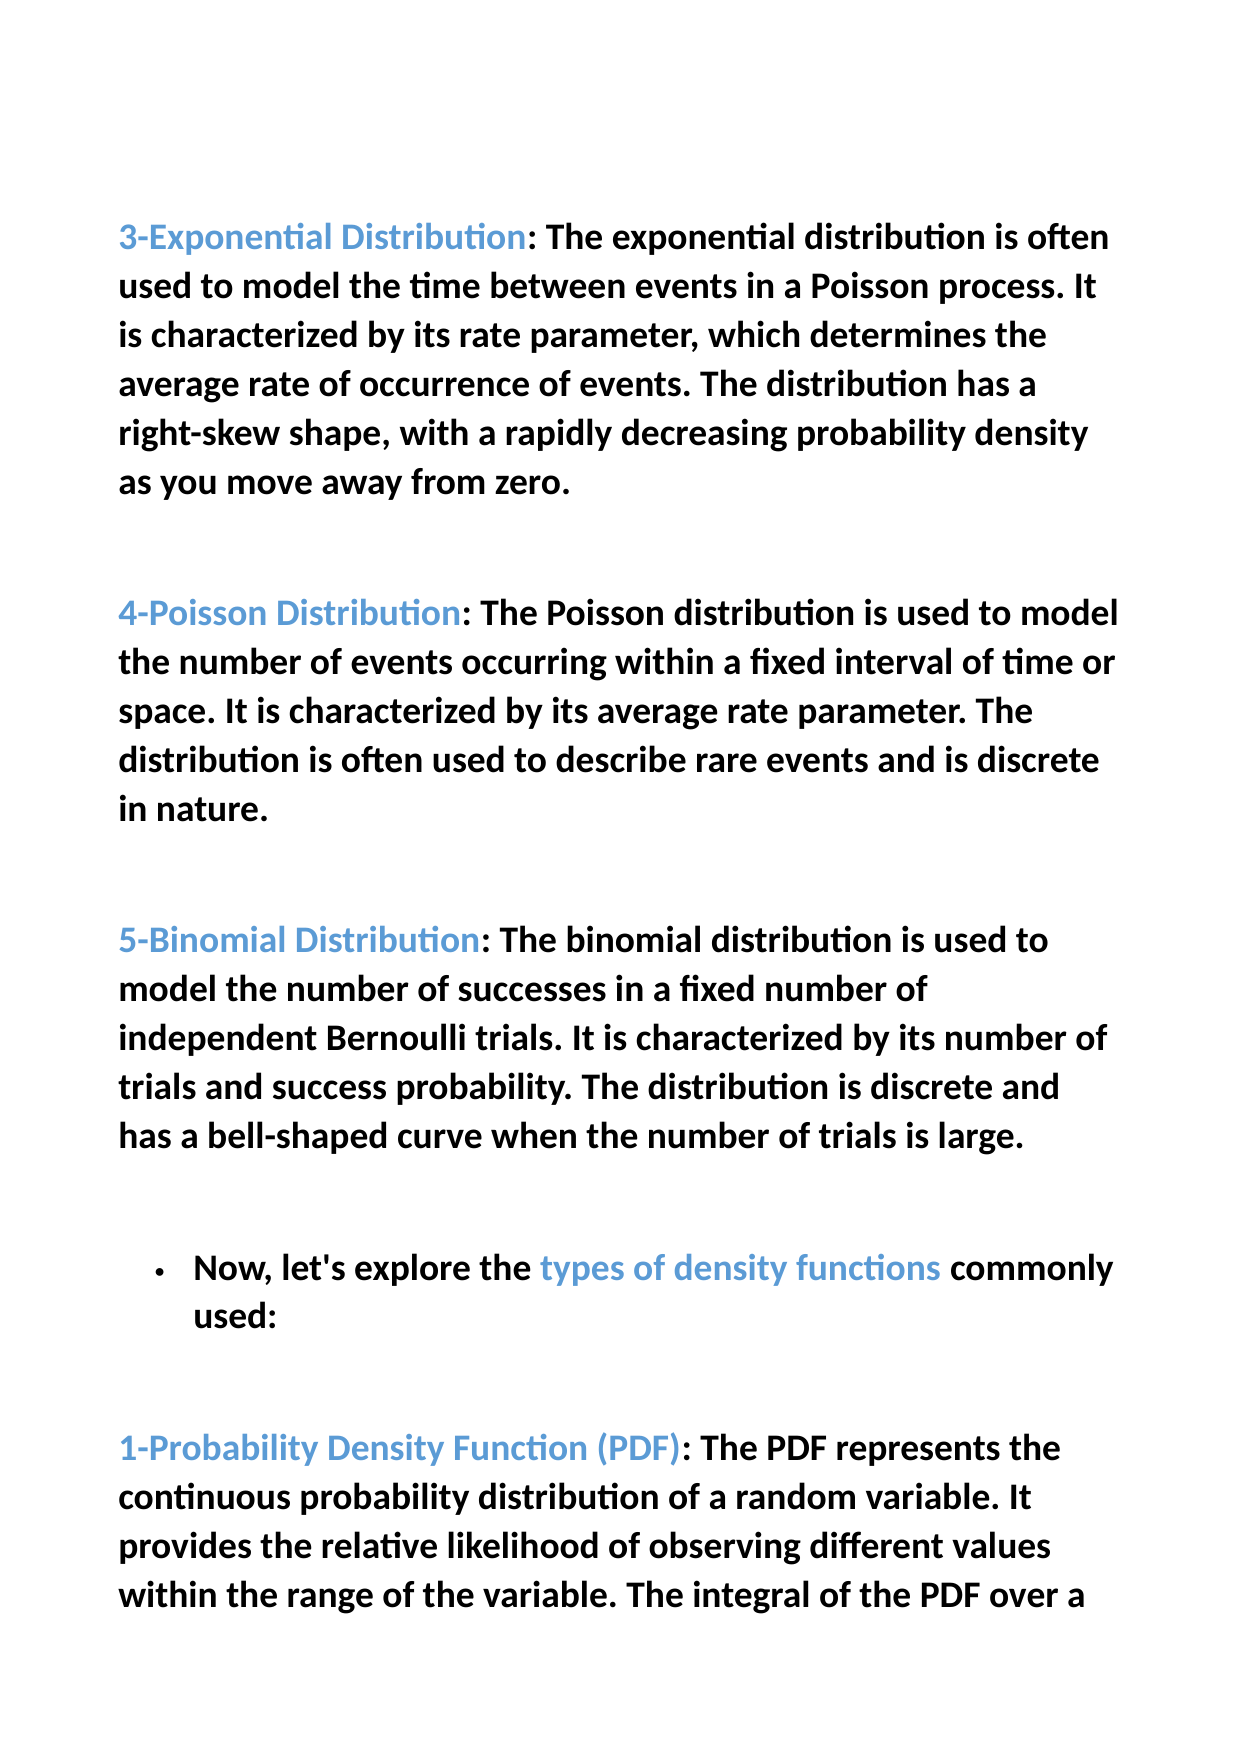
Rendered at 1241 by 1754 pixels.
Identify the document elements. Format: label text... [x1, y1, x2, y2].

list Now, let's explore the types of density functions commonly used: [156, 1243, 1122, 1338]
text 5-Binomial Distribution: The binomial distribution is used to model the number of successes in a fixed number of independent Bernoulli trials. It is characterized by its number of trials and success probability. The distribution is discrete and has a bell-shaped curve when the number of trials is large. [118, 916, 1122, 1158]
text 3-Exponential Distribution: The exponential distribution is often used to model the time between events in a Poisson process. It is characterized by its rate parameter, which determines the average rate of occurrence of events. The distribution has a right-skew shape, with a rapidly decreasing probability density as you move away from zero. [118, 213, 1122, 504]
text 1-Probability Density Function (PDF): The PDF represents the continuous probability distribution of a random variable. It provides the relative likelihood of observing different values within the range of the variable. The integral of the PDF over a [118, 1424, 1122, 1616]
text 4-Poisson Distribution: The Poisson distribution is used to model the number of events occurring within a fixed interval of time or space. It is characterized by its average rate parameter. The distribution is often used to describe rare events and is discrete in nature. [118, 589, 1122, 831]
